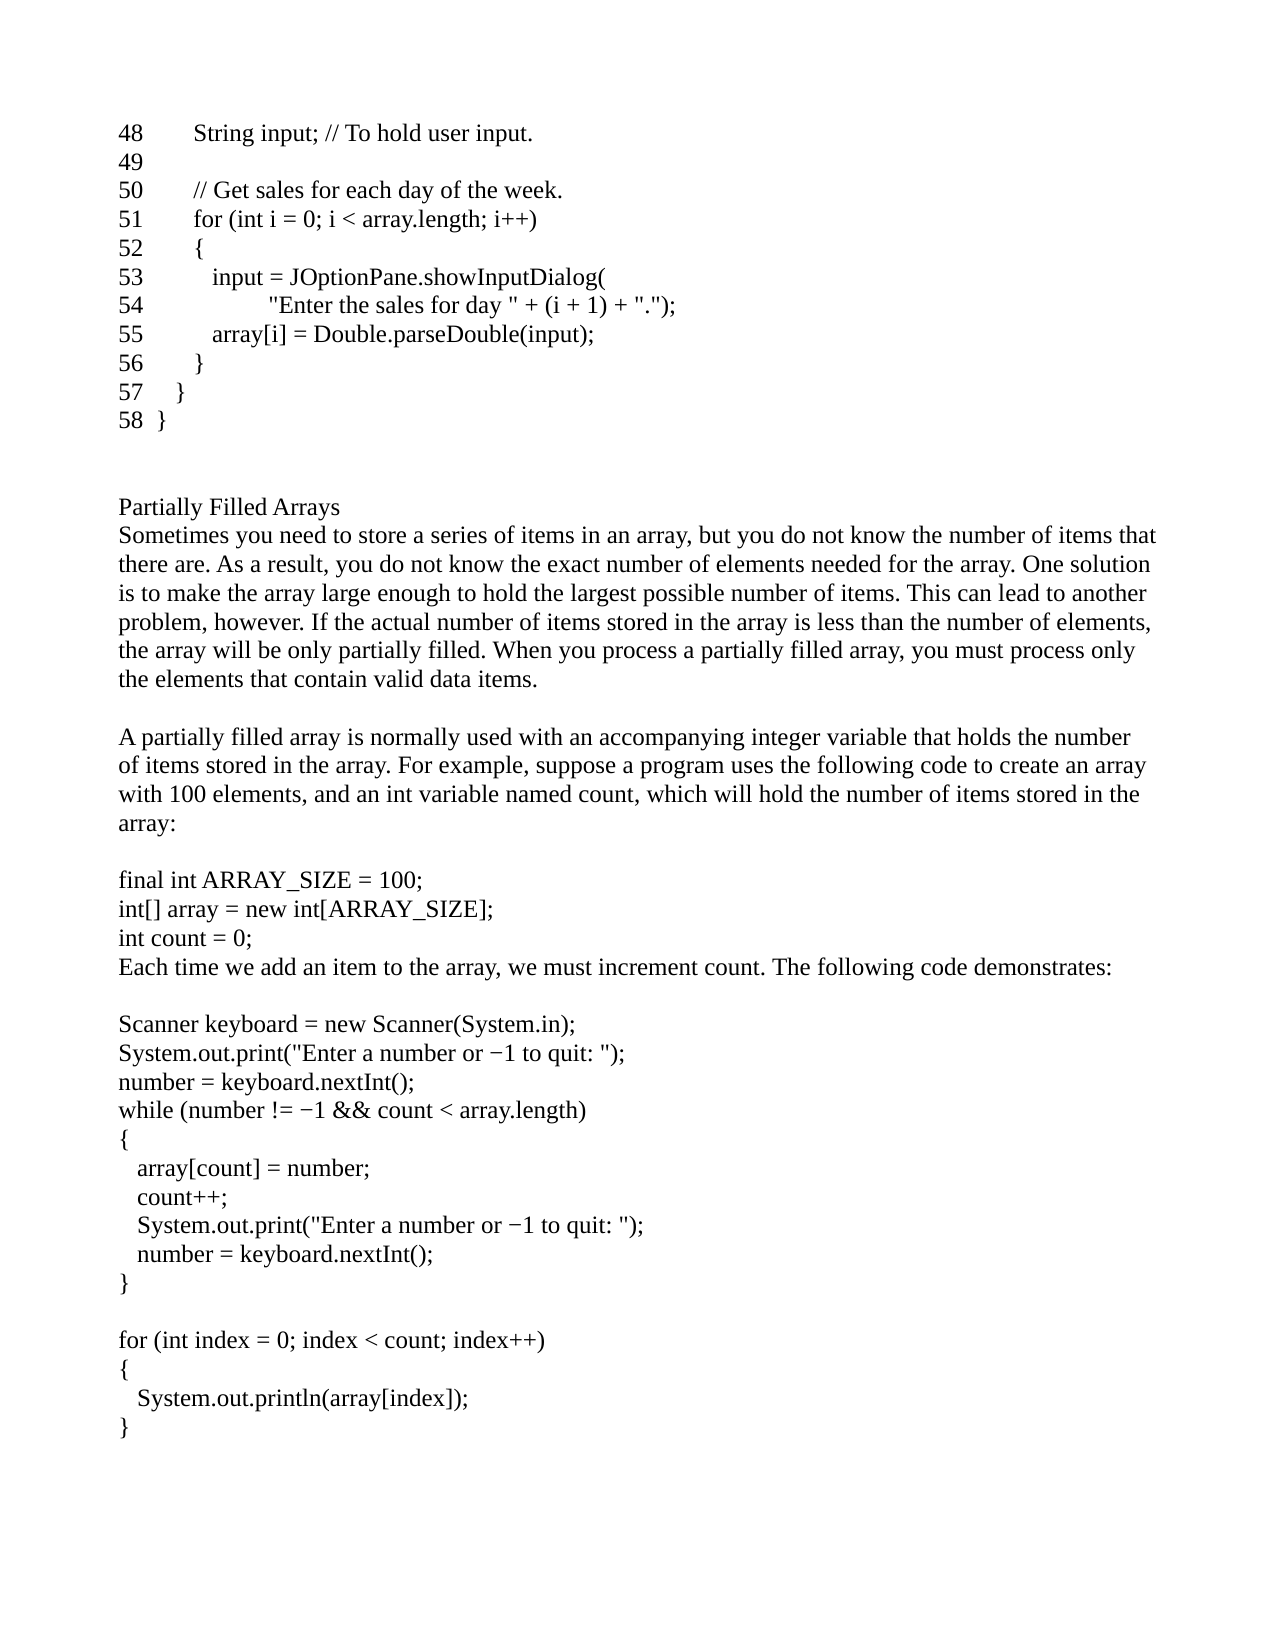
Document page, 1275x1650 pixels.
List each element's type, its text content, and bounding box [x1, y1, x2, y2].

text 54 "Enter the sales for day " + (i + 1) + "."); [118, 291, 1157, 319]
text } [118, 1268, 1157, 1297]
text number = keyboard.nextInt(); [118, 1067, 1157, 1096]
text 48 String input; // To hold user input. [118, 118, 1157, 147]
text array[count] = number; [118, 1153, 1157, 1182]
text System.out.print("Enter a number or −1 to quit: "); [118, 1211, 1157, 1239]
text int count = 0; [118, 923, 1157, 952]
text final int ARRAY_SIZE = 100; [118, 866, 1157, 894]
text Sometimes you need to store a series of items in an array, but you do not know the number of items that there are. As a result, you do not know the exact number of elements needed for the array. One solution is to make the array large enough to hold the largest possible number of items. This can lead to another problem, however. If the actual number of items stored in the array is less than the number of elements, the array will be only partially filled. When you process a partially filled array, you must process only the elements that contain valid data items. [118, 521, 1157, 693]
text 55 array[i] = Double.parseDouble(input); [118, 319, 1157, 348]
text int[] array = new int[ARRAY_SIZE]; [118, 894, 1157, 923]
text 53 input = JOptionPane.showInputDialog( [118, 262, 1157, 291]
text { [118, 1354, 1157, 1383]
text count++; [118, 1182, 1157, 1211]
text System.out.println(array[index]); [118, 1383, 1157, 1412]
text 56 } [118, 348, 1157, 377]
text { [118, 1124, 1157, 1153]
text 49 [118, 147, 1157, 176]
text 58 } [118, 406, 1157, 434]
text } [118, 1412, 1157, 1441]
text Scanner keyboard = new Scanner(System.in); [118, 1009, 1157, 1038]
text 51 for (int i = 0; i < array.length; i++) [118, 204, 1157, 233]
text Each time we add an item to the array, we must increment count. The following code demonstrates: [118, 952, 1157, 981]
text System.out.print("Enter a number or −1 to quit: "); [118, 1038, 1157, 1067]
text Partially Filled Arrays [118, 492, 1157, 521]
text 50 // Get sales for each day of the week. [118, 176, 1157, 204]
text number = keyboard.nextInt(); [118, 1239, 1157, 1268]
text 52 { [118, 233, 1157, 262]
text A partially filled array is normally used with an accompanying integer variable that holds the number of items stored in the array. For example, suppose a program uses the following code to create an array with 100 elements, and an int variable named count, which will hold the number of items stored in the array: [118, 722, 1157, 837]
text for (int index = 0; index < count; index++) [118, 1326, 1157, 1354]
text while (number != −1 && count < array.length) [118, 1096, 1157, 1124]
text 57 } [118, 377, 1157, 406]
